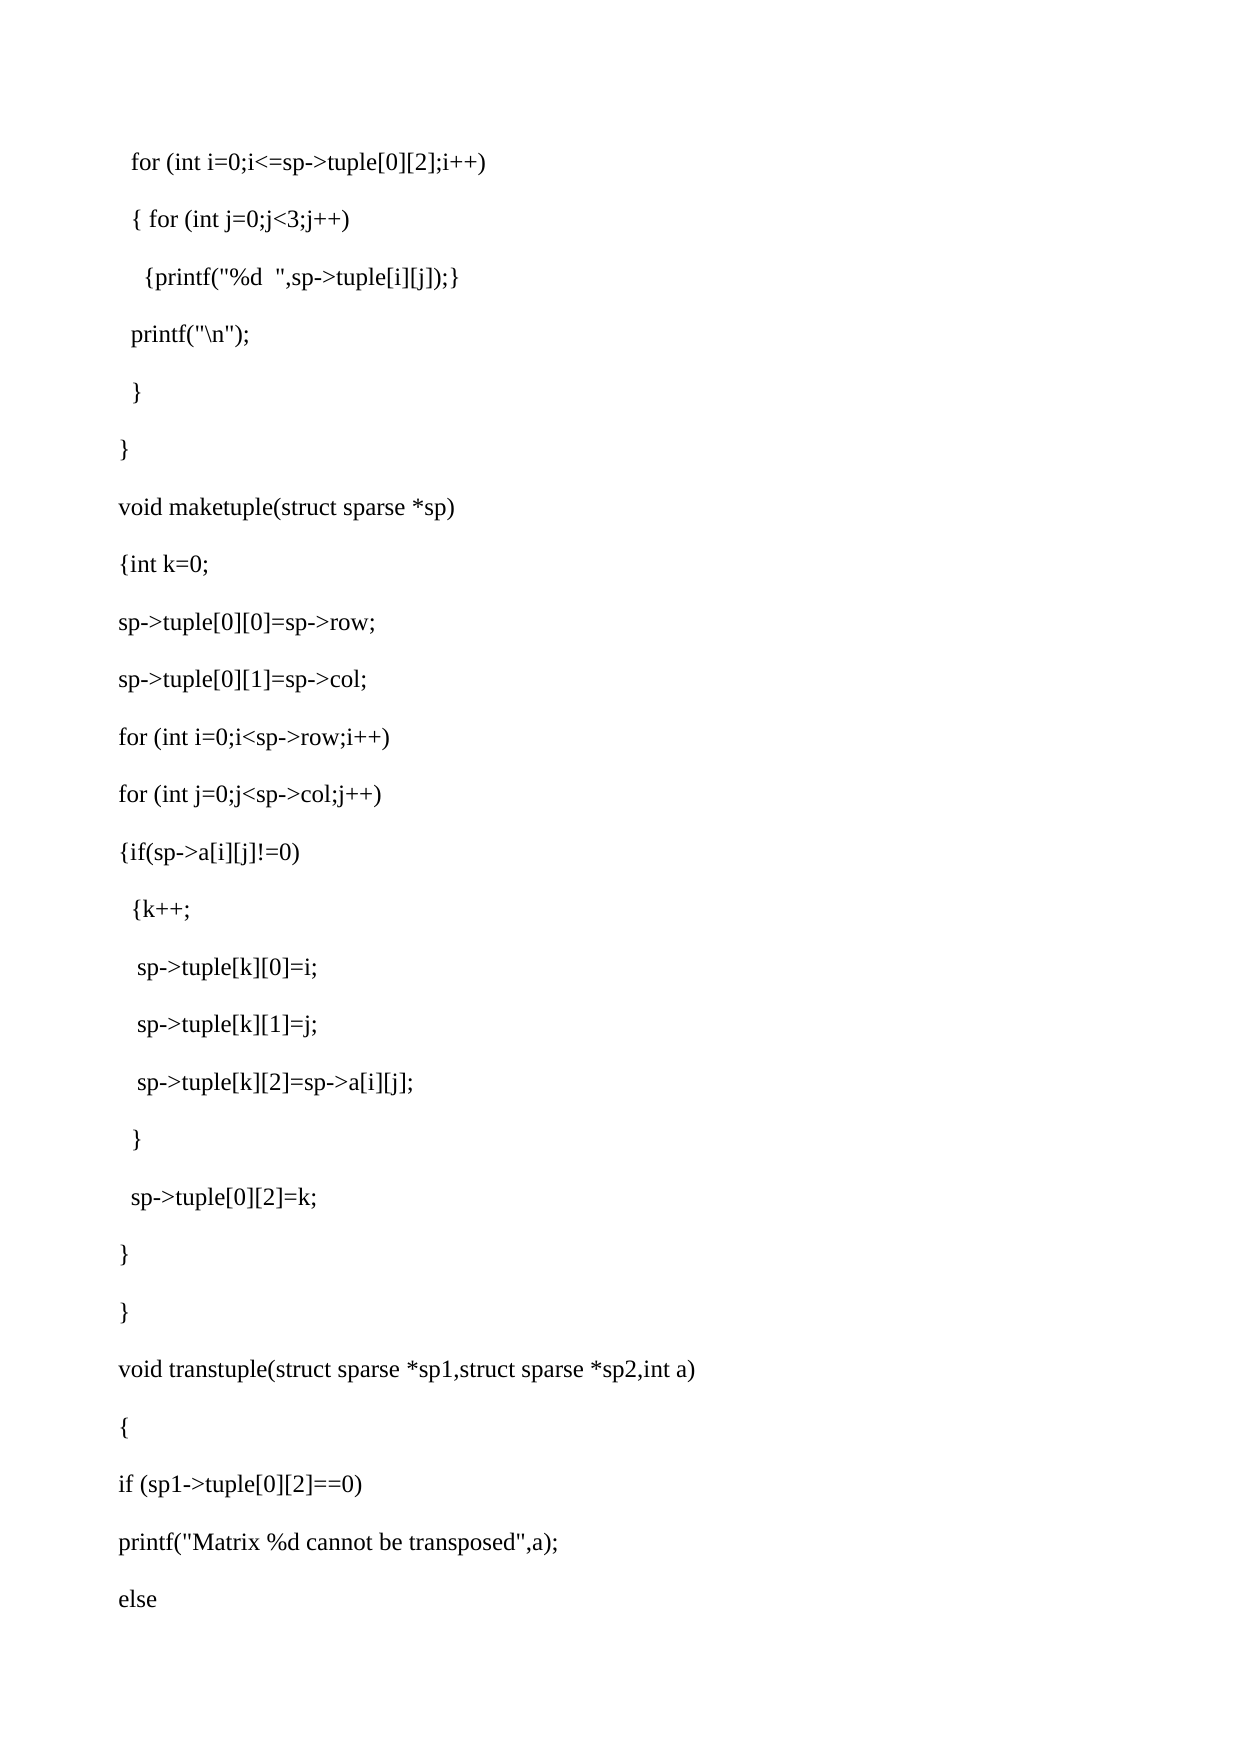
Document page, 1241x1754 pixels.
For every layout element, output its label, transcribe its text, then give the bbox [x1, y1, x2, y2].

text sp->tuple[k][0]=i; [118, 952, 1122, 981]
text sp->tuple[0][1]=sp->col; [118, 664, 1122, 693]
text void maketuple(struct sparse *sp) [118, 492, 1122, 521]
text for (int i=0;i<=sp->tuple[0][2];i++) [118, 147, 1122, 176]
text if (sp1->tuple[0][2]==0) [118, 1469, 1122, 1498]
text sp->tuple[k][2]=sp->a[i][j]; [118, 1067, 1122, 1096]
text sp->tuple[0][0]=sp->row; [118, 607, 1122, 636]
text {printf("%d ",sp->tuple[i][j]);} [118, 262, 1122, 291]
text } [118, 1239, 1122, 1268]
text void transtuple(struct sparse *sp1,struct sparse *sp2,int a) [118, 1354, 1122, 1383]
text } [118, 1297, 1122, 1326]
text } [118, 434, 1122, 463]
text { [118, 1412, 1122, 1441]
text printf("Matrix %d cannot be transposed",a); [118, 1527, 1122, 1556]
text sp->tuple[0][2]=k; [118, 1182, 1122, 1211]
text } [118, 377, 1122, 406]
text for (int i=0;i<sp->row;i++) [118, 722, 1122, 751]
text } [118, 1124, 1122, 1153]
text printf("\n"); [118, 319, 1122, 348]
text {int k=0; [118, 549, 1122, 578]
text { for (int j=0;j<3;j++) [118, 204, 1122, 233]
text {k++; [118, 894, 1122, 923]
text for (int j=0;j<sp->col;j++) [118, 779, 1122, 808]
text {if(sp->a[i][j]!=0) [118, 837, 1122, 866]
text sp->tuple[k][1]=j; [118, 1009, 1122, 1038]
text else [118, 1584, 1122, 1613]
